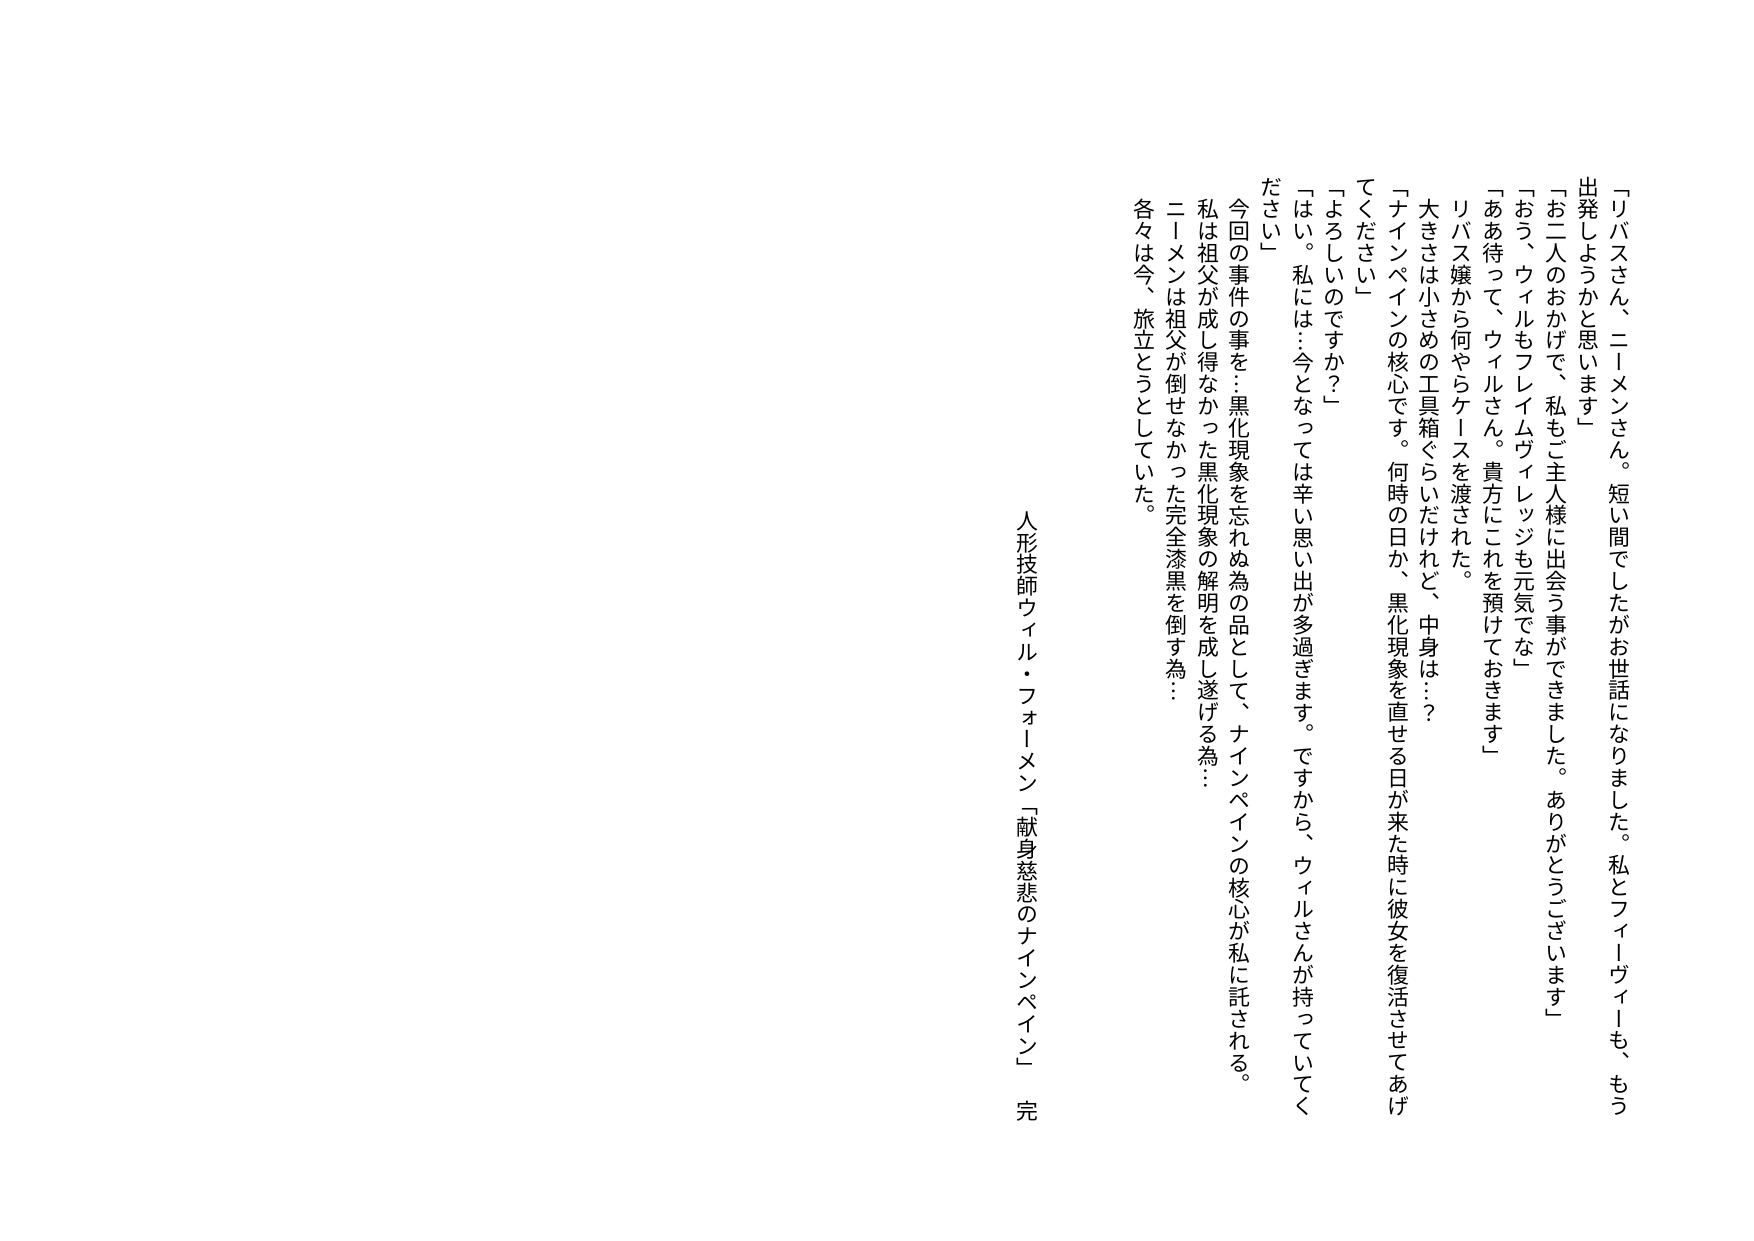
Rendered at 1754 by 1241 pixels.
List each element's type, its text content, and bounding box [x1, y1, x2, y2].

text 「お二人のおかげで、私もご主人様に出会う事ができました。ありがとうございます」 [1541, 176, 1572, 1122]
text 各々は今、旅立とうとしていた。 [1129, 176, 1161, 1122]
text 「よろしいのですか？」 [1319, 176, 1351, 1122]
text 人形技師ウィル・フォーメン「献身慈悲のナインペイン」 完 [1011, 176, 1043, 1122]
text 「リバスさん、ニーメンさん。短い間でしたがお世話になりました。私とフィーヴィーも、もう出発しようかと思います」 [1572, 176, 1636, 1122]
text 私は祖父が成し得なかった黒化現象の解明を成し遂げる為… [1192, 176, 1224, 1122]
text 「おう、ウィルもフレイムヴィレッジも元気でな」 [1509, 176, 1541, 1122]
text 今回の事件の事を…黒化現象を忘れぬ為の品として、ナインペインの核心が私に託される。 [1224, 176, 1256, 1122]
text 「ああ待って、ウィルさん。貴方にこれを預けておきます」 [1477, 176, 1509, 1122]
text ニーメンは祖父が倒せなかった完全漆黒を倒す為… [1161, 176, 1192, 1122]
text 「はい。私には…今となっては辛い思い出が多過ぎます。ですから、ウィルさんが持っていてください」 [1256, 176, 1319, 1122]
text 大きさは小さめの工具箱ぐらいだけれど、中身は…？ [1414, 176, 1446, 1122]
text リバス嬢から何やらケースを渡された。 [1446, 176, 1477, 1122]
text 「ナインペインの核心です。何時の日か、黒化現象を直せる日が来た時に彼女を復活させてあげてください」 [1351, 176, 1414, 1122]
